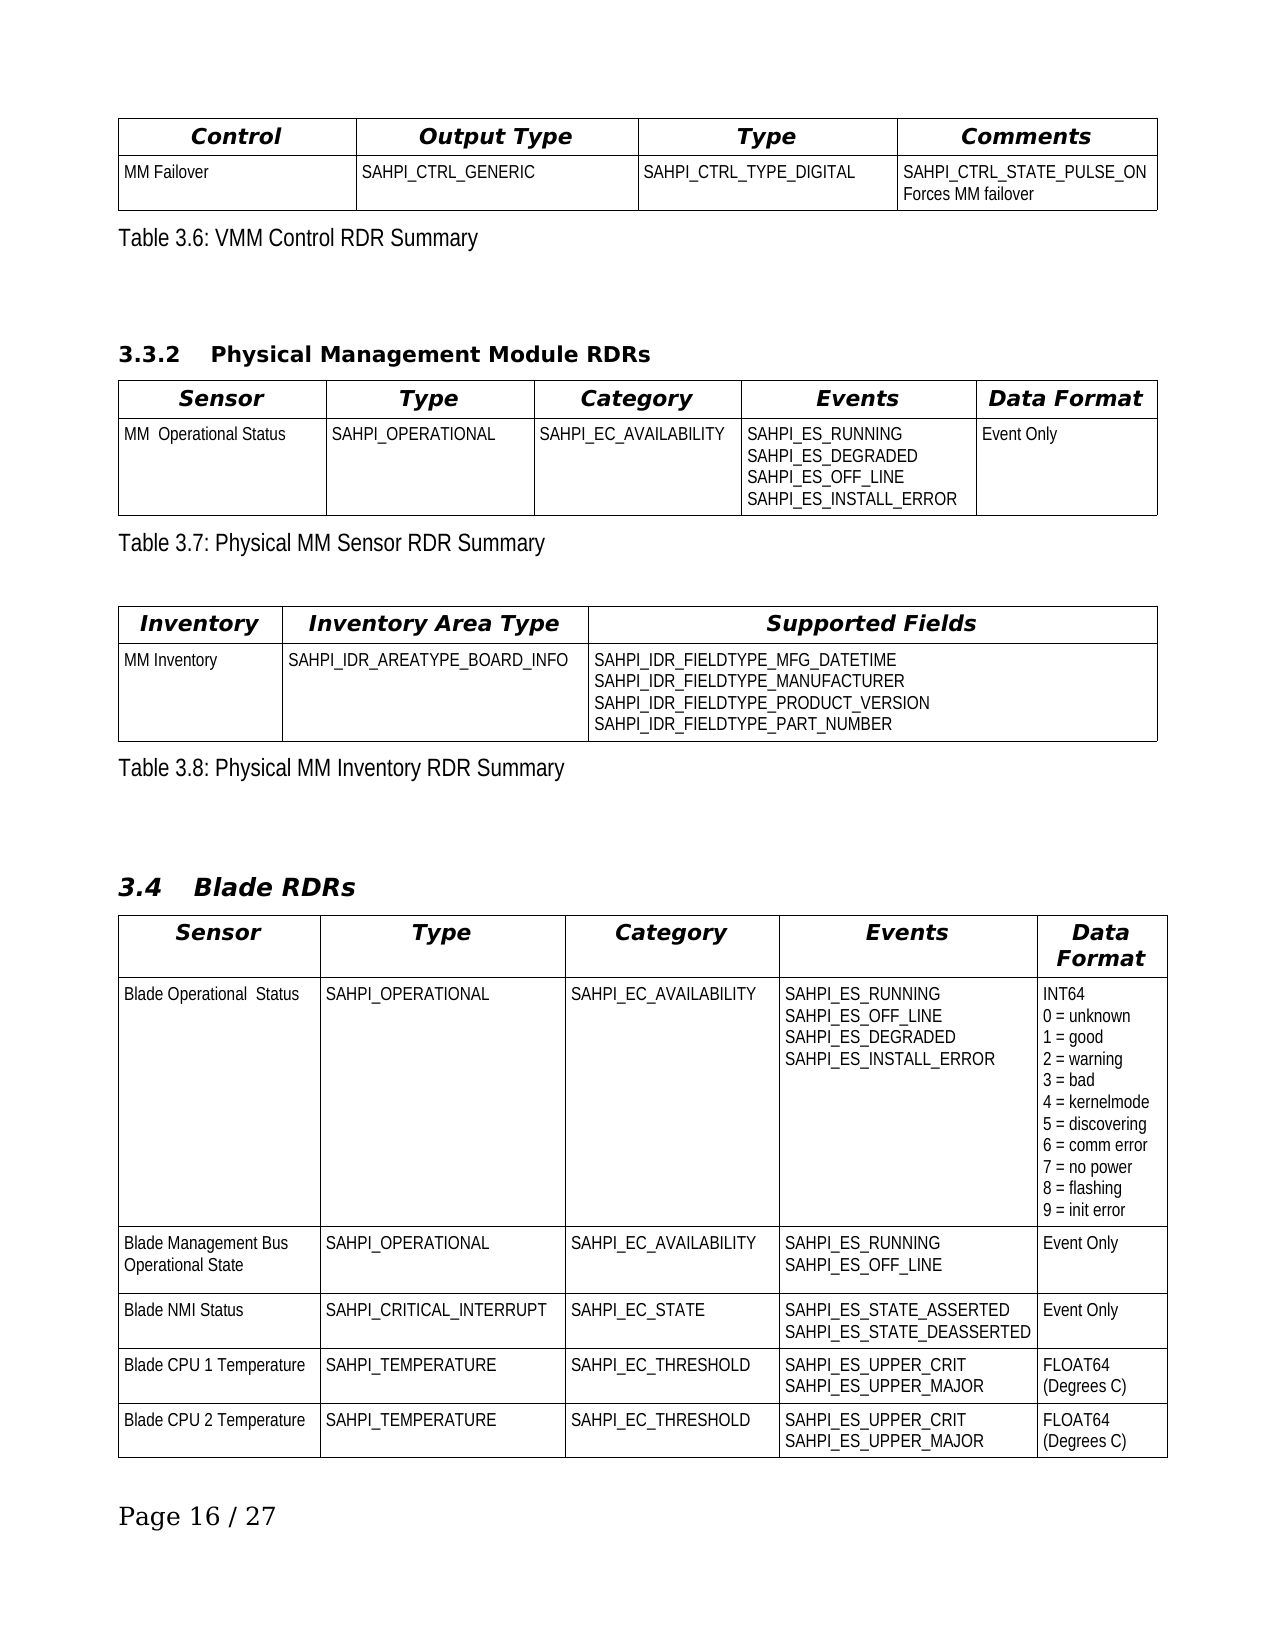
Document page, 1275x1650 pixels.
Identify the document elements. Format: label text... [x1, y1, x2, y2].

table_cell SAHPI_ES_STATE_ASSERTED SAHPI_ES_STATE_DEASSERTED [780, 1294, 1037, 1348]
text Table 3.8: Physical MM Inventory RDR Summary [118, 753, 1157, 782]
table_cell SAHPI_EC_AVAILABILITY [566, 1227, 779, 1293]
table_header Comments [898, 119, 1157, 155]
table_cell Blade CPU 1 Temperature [119, 1349, 320, 1403]
table_header Events [742, 381, 976, 417]
table_cell SAHPI_ES_UPPER_CRIT SAHPI_ES_UPPER_MAJOR [780, 1404, 1037, 1457]
table_header Category [535, 381, 741, 417]
table_header Type [321, 916, 565, 977]
table_cell Event Only [1038, 1227, 1167, 1293]
table_cell SAHPI_EC_THRESHOLD [566, 1349, 779, 1403]
table_cell SAHPI_OPERATIONAL [321, 1227, 565, 1293]
table_cell SAHPI_EC_STATE [566, 1294, 779, 1348]
table_cell SAHPI_EC_AVAILABILITY [535, 419, 741, 515]
table_header Sensor [119, 916, 320, 977]
table_cell Event Only [977, 419, 1157, 515]
table_header Inventory [119, 607, 282, 643]
table_cell Blade Management Bus Operational State [119, 1227, 320, 1293]
table_cell SAHPI_OPERATIONAL [321, 978, 565, 1226]
text Table 3.6: VMM Control RDR Summary [118, 222, 1157, 251]
table_cell MM Inventory [119, 644, 282, 741]
table_cell Blade NMI Status [119, 1294, 320, 1348]
subtitle Physical Management Module RDRs [118, 342, 1157, 368]
table_header Events [780, 916, 1037, 977]
table_cell SAHPI_IDR_FIELDTYPE_MFG_DATETIME SAHPI_IDR_FIELDTYPE_MANUFACTURER SAHPI_IDR_FIELDTYPE_PRODUCT_VERSION SAHPI_IDR_FIELDTYPE_PART_NUMBER [589, 644, 1157, 741]
table_cell SAHPI_EC_THRESHOLD [566, 1404, 779, 1457]
table_header Type [639, 119, 897, 155]
table_header Category [566, 916, 779, 977]
table_cell FLOAT64 (Degrees C) [1038, 1349, 1167, 1403]
table_header Control [119, 119, 356, 155]
table_cell SAHPI_CTRL_GENERIC [357, 156, 638, 210]
table_cell SAHPI_ES_RUNNING SAHPI_ES_OFF_LINE [780, 1227, 1037, 1293]
table_header Data Format [1038, 916, 1167, 977]
table_cell SAHPI_IDR_AREATYPE_BOARD_INFO [283, 644, 588, 741]
table_cell SAHPI_OPERATIONAL [327, 419, 534, 515]
table_header Sensor [119, 381, 326, 417]
table_cell INT64 0 = unknown 1 = good 2 = warning 3 = bad 4 = kernelmode 5 = discovering 6 = comm error 7 = no power 8 = flashing 9 = init error [1038, 978, 1167, 1226]
table_cell Blade Operational Status [119, 978, 320, 1226]
text Table 3.7: Physical MM Sensor RDR Summary [118, 528, 1157, 556]
table_cell SAHPI_CTRL_STATE_PULSE_ON Forces MM failover [898, 156, 1157, 210]
table_cell SAHPI_ES_RUNNING SAHPI_ES_OFF_LINE SAHPI_ES_DEGRADED SAHPI_ES_INSTALL_ERROR [780, 978, 1037, 1226]
table_cell SAHPI_CTRL_TYPE_DIGITAL [639, 156, 897, 210]
table_cell Event Only [1038, 1294, 1167, 1348]
table_header Supported Fields [589, 607, 1157, 643]
table_cell SAHPI_ES_UPPER_CRIT SAHPI_ES_UPPER_MAJOR [780, 1349, 1037, 1403]
table_cell MM Operational Status [119, 419, 326, 515]
subtitle Blade RDRs [118, 873, 1157, 902]
table_header Data Format [977, 381, 1157, 417]
table_cell SAHPI_CRITICAL_INTERRUPT [321, 1294, 565, 1348]
table_cell Blade CPU 2 Temperature [119, 1404, 320, 1457]
table_header Inventory Area Type [283, 607, 588, 643]
table_header Type [327, 381, 534, 417]
table_cell MM Failover [119, 156, 356, 210]
table_cell SAHPI_TEMPERATURE [321, 1404, 565, 1457]
table_header Output Type [357, 119, 638, 155]
table_cell SAHPI_EC_AVAILABILITY [566, 978, 779, 1226]
table_cell SAHPI_ES_RUNNING SAHPI_ES_DEGRADED SAHPI_ES_OFF_LINE SAHPI_ES_INSTALL_ERROR [742, 419, 976, 515]
table_cell SAHPI_TEMPERATURE [321, 1349, 565, 1403]
table_cell FLOAT64 (Degrees C) [1038, 1404, 1167, 1457]
